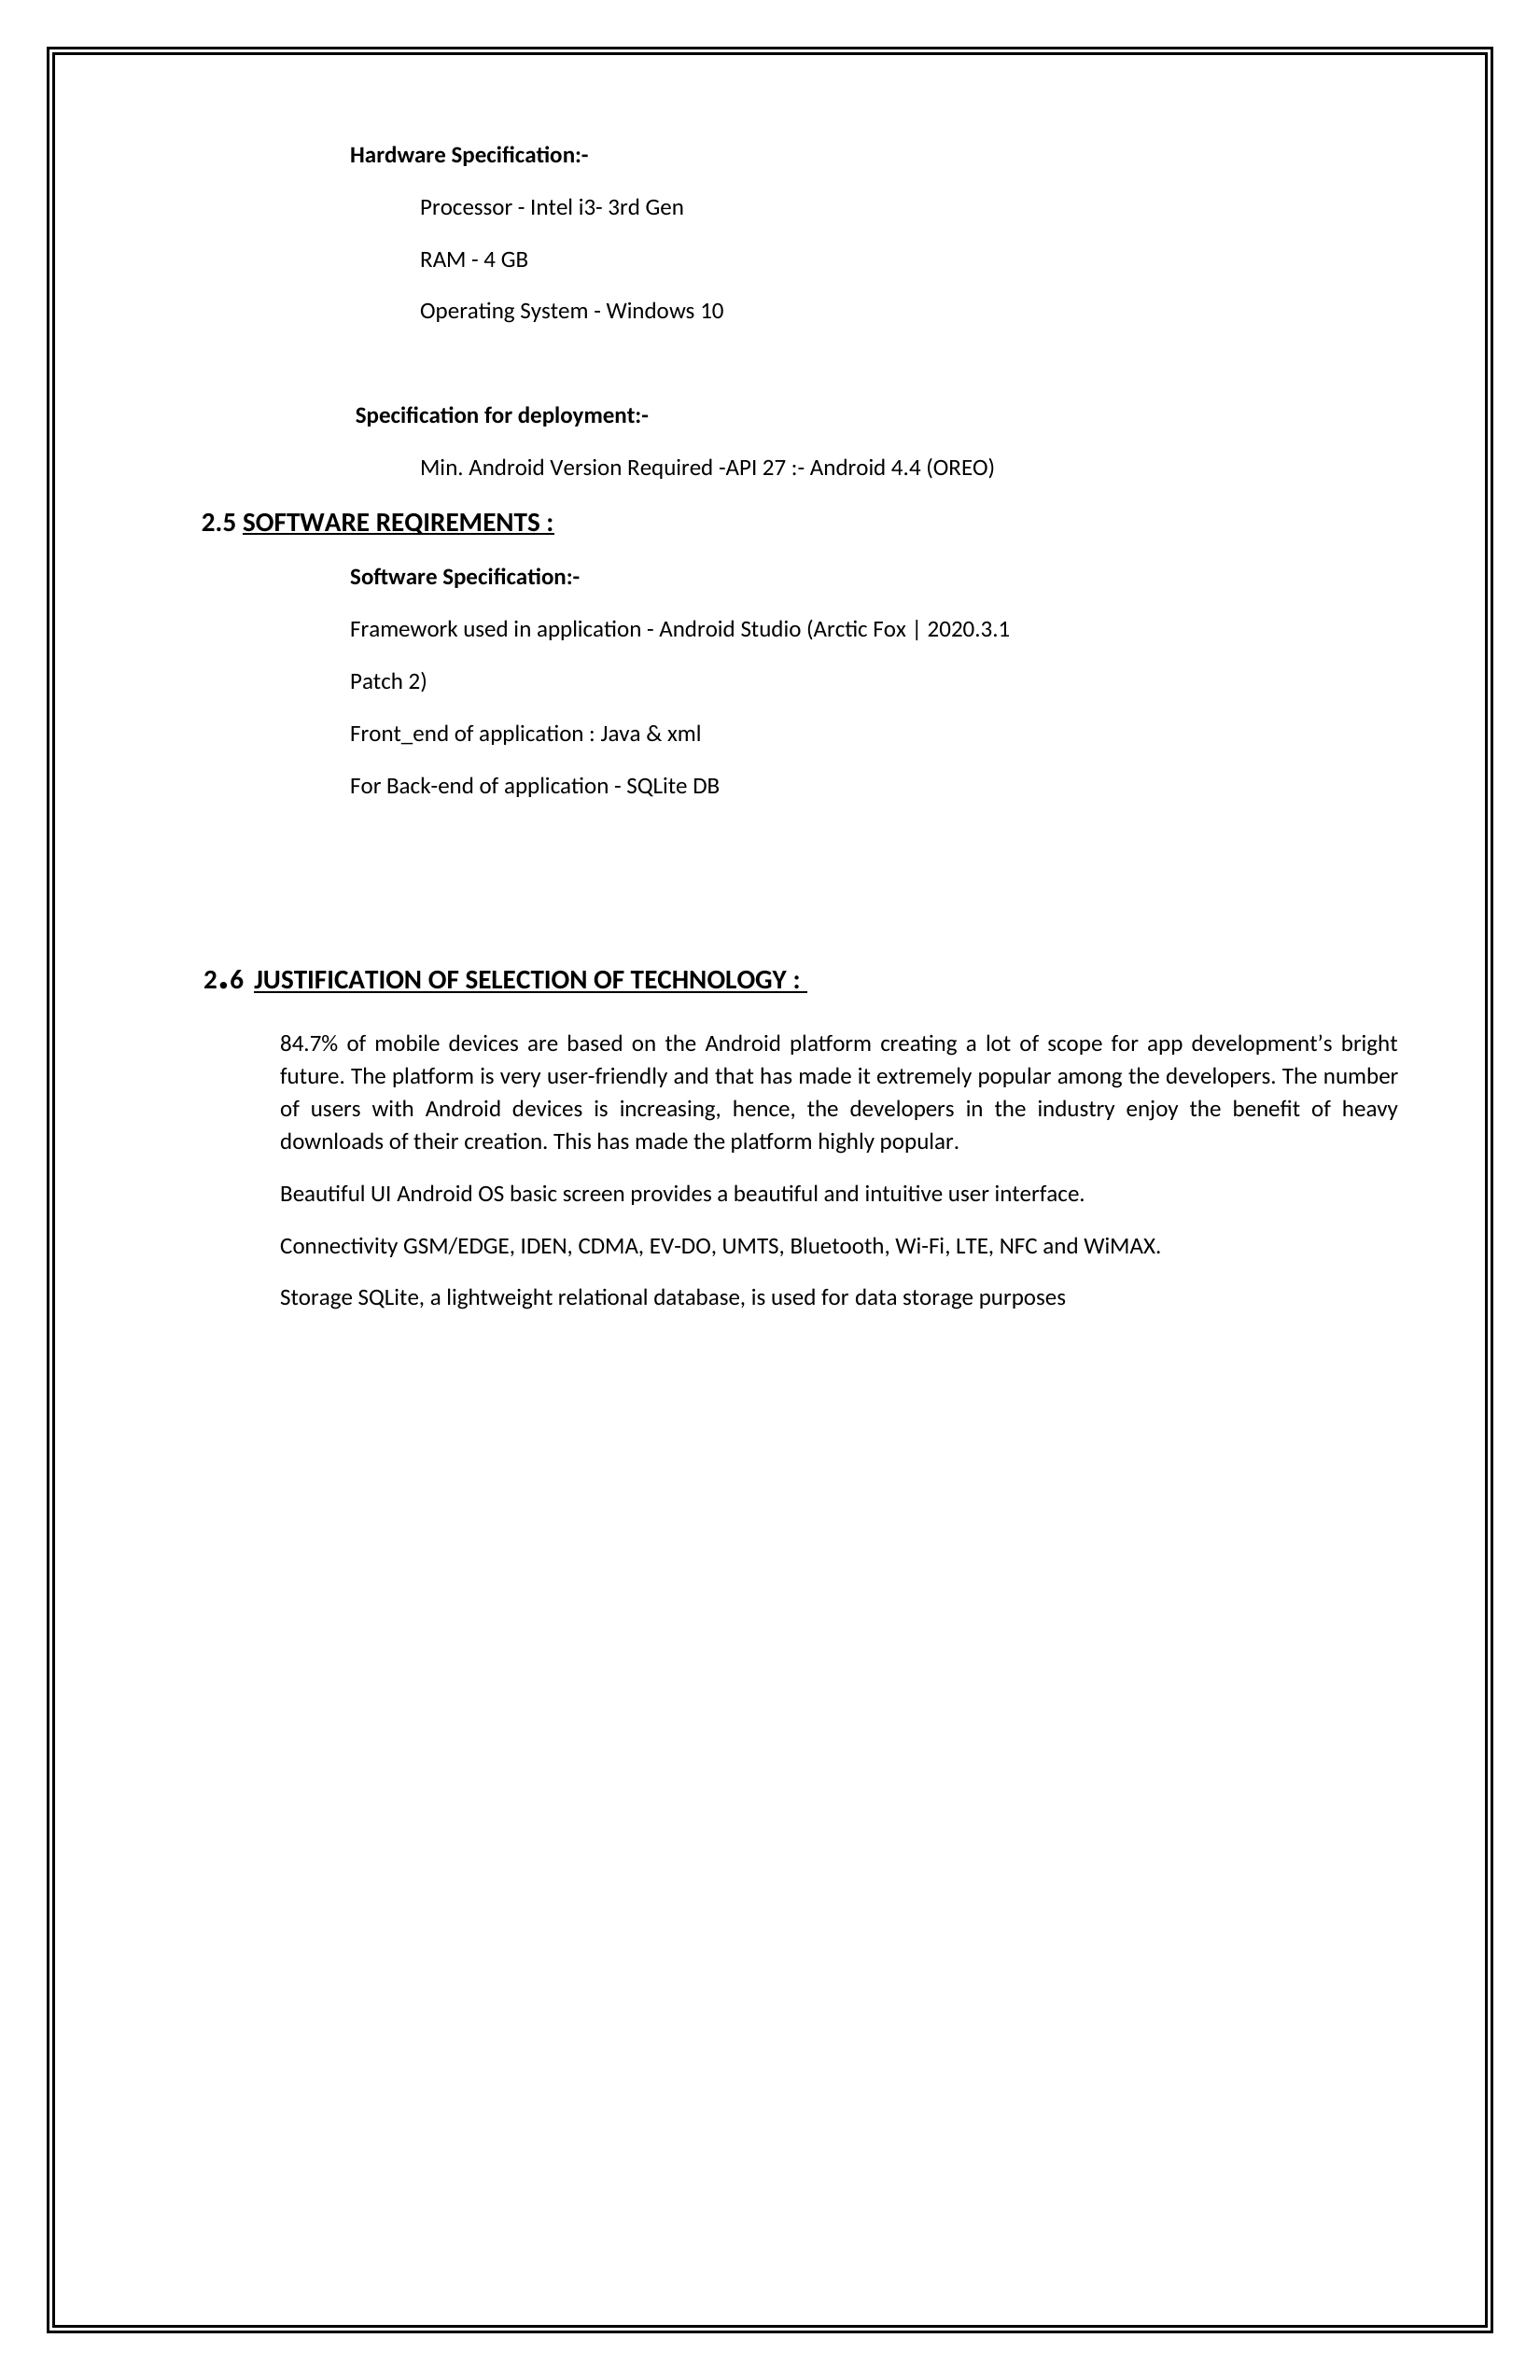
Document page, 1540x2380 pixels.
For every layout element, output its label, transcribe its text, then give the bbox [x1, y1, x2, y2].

text Storage SQLite, a lightweight relational database, is used for data storage purposes [210, 1282, 1400, 1311]
list Hardware Specification:- [280, 140, 1400, 169]
list RAM - 4 GB [350, 245, 1400, 273]
list For Back-end of application - SQLite DB [350, 771, 1400, 799]
list Software Specification:- [350, 563, 1400, 591]
text 2.6 JUSTIFICATION OF SELECTION OF TECHNOLOGY : [140, 944, 1400, 1001]
list Connectivity GSM/EDGE, IDEN, CDMA, EV-DO, UMTS, Bluetooth, Wi-Fi, LTE, NFC and WiMAX. [280, 1231, 1400, 1259]
list Beautiful UI Android OS basic screen provides a beautiful and intuitive user interface. [280, 1179, 1400, 1207]
list Front_end of application : Java & xml [350, 719, 1400, 748]
list Patch 2) [350, 666, 1400, 695]
list 84.7% of mobile devices are based on the Android platform creating a lot of scope for app development’s bright future. The platform is very user-friendly and that has made it extremely popular among the developers. The number of users with Android devices is increasing, hence, the developers in the industry enjoy the benefit of heavy downloads of their creation. This has made the platform highly popular. [280, 1029, 1400, 1155]
list Processor - Intel i3- 3rd Gen [350, 192, 1400, 220]
list Min. Android Version Required -API 27 :- Android 4.4 (OREO) [350, 453, 1400, 482]
list Operating System - Windows 10 [350, 296, 1400, 325]
text 2.5 SOFTWARE REQIREMENTS : [140, 505, 1400, 538]
list Specification for deployment:- [350, 400, 1400, 429]
list Framework used in application - Android Studio (Arctic Fox | 2020.3.1 [350, 614, 1400, 643]
